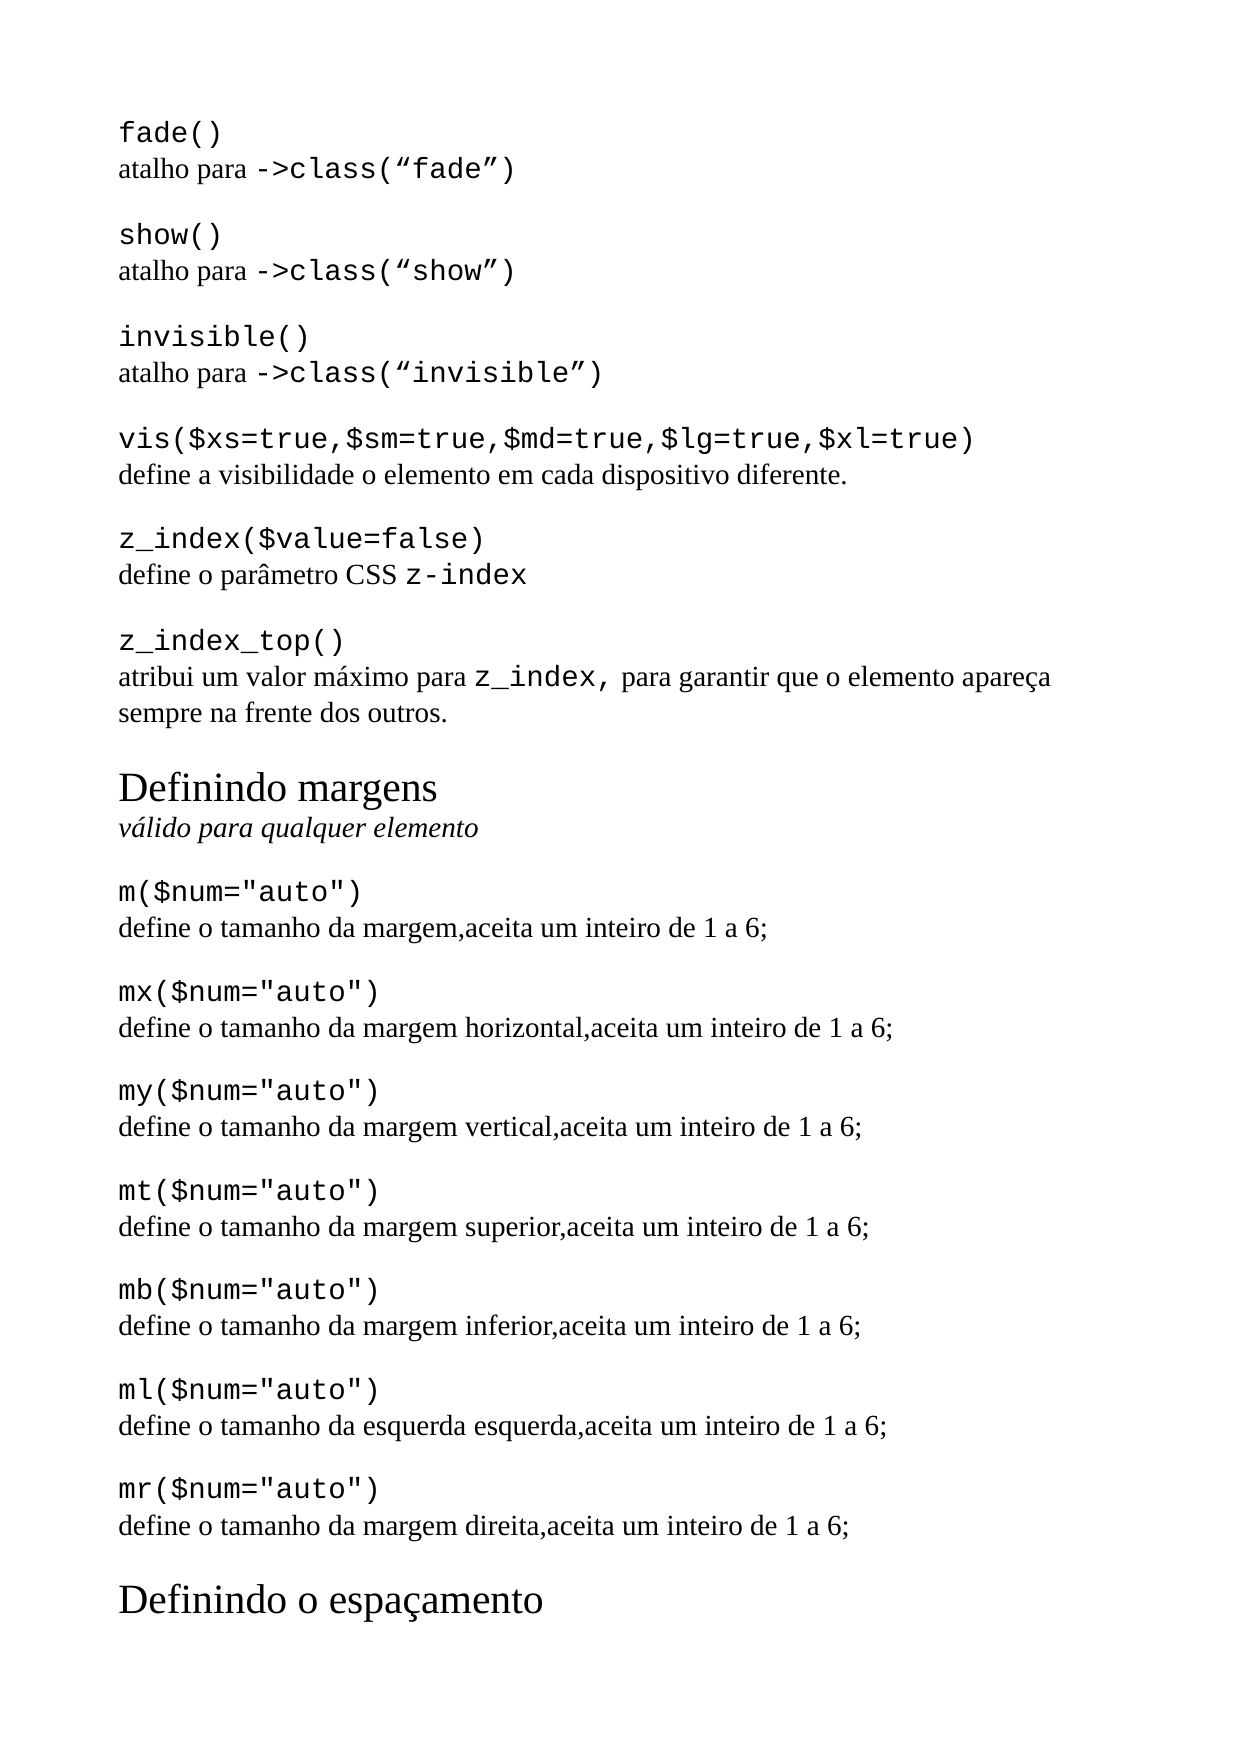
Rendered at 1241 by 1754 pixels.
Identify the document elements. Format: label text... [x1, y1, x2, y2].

text define o tamanho da esquerda esquerda,aceita um inteiro de 1 a 6; [118, 1408, 1122, 1442]
text define o tamanho da margem direita,aceita um inteiro de 1 a 6; [118, 1508, 1122, 1541]
text show() [118, 220, 1122, 253]
text mt($num="auto") [118, 1176, 1122, 1209]
text válido para qualquer elemento [118, 810, 1122, 844]
text atalho para ->class(“fade”) [118, 151, 1122, 187]
text Definindo margens [118, 762, 1122, 810]
text invisible() [118, 322, 1122, 355]
text atribui um valor máximo para z_index, para garantir que o elemento apareça sempre na frente dos outros. [118, 659, 1122, 729]
text define o tamanho da margem,aceita um inteiro de 1 a 6; [118, 910, 1122, 944]
text ml($num="auto") [118, 1375, 1122, 1408]
text atalho para ->class(“invisible”) [118, 355, 1122, 391]
text m($num="auto") [118, 877, 1122, 910]
text my($num="auto") [118, 1076, 1122, 1109]
text define o tamanho da margem superior,aceita um inteiro de 1 a 6; [118, 1209, 1122, 1242]
text atalho para ->class(“show”) [118, 253, 1122, 289]
text z_index_top() [118, 626, 1122, 659]
text Definindo o espaçamento [118, 1575, 1122, 1623]
text mb($num="auto") [118, 1276, 1122, 1308]
text define a visibilidade o elemento em cada dispositivo diferente. [118, 457, 1122, 491]
text define o tamanho da margem inferior,aceita um inteiro de 1 a 6; [118, 1308, 1122, 1342]
text mx($num="auto") [118, 977, 1122, 1010]
text vis($xs=true,$sm=true,$md=true,$lg=true,$xl=true) [118, 424, 1122, 457]
text define o tamanho da margem vertical,aceita um inteiro de 1 a 6; [118, 1109, 1122, 1143]
text define o tamanho da margem horizontal,aceita um inteiro de 1 a 6; [118, 1010, 1122, 1043]
text define o parâmetro CSS z-index [118, 557, 1122, 593]
text fade() [118, 118, 1122, 151]
text mr($num="auto") [118, 1475, 1122, 1508]
text z_index($value=false) [118, 524, 1122, 557]
